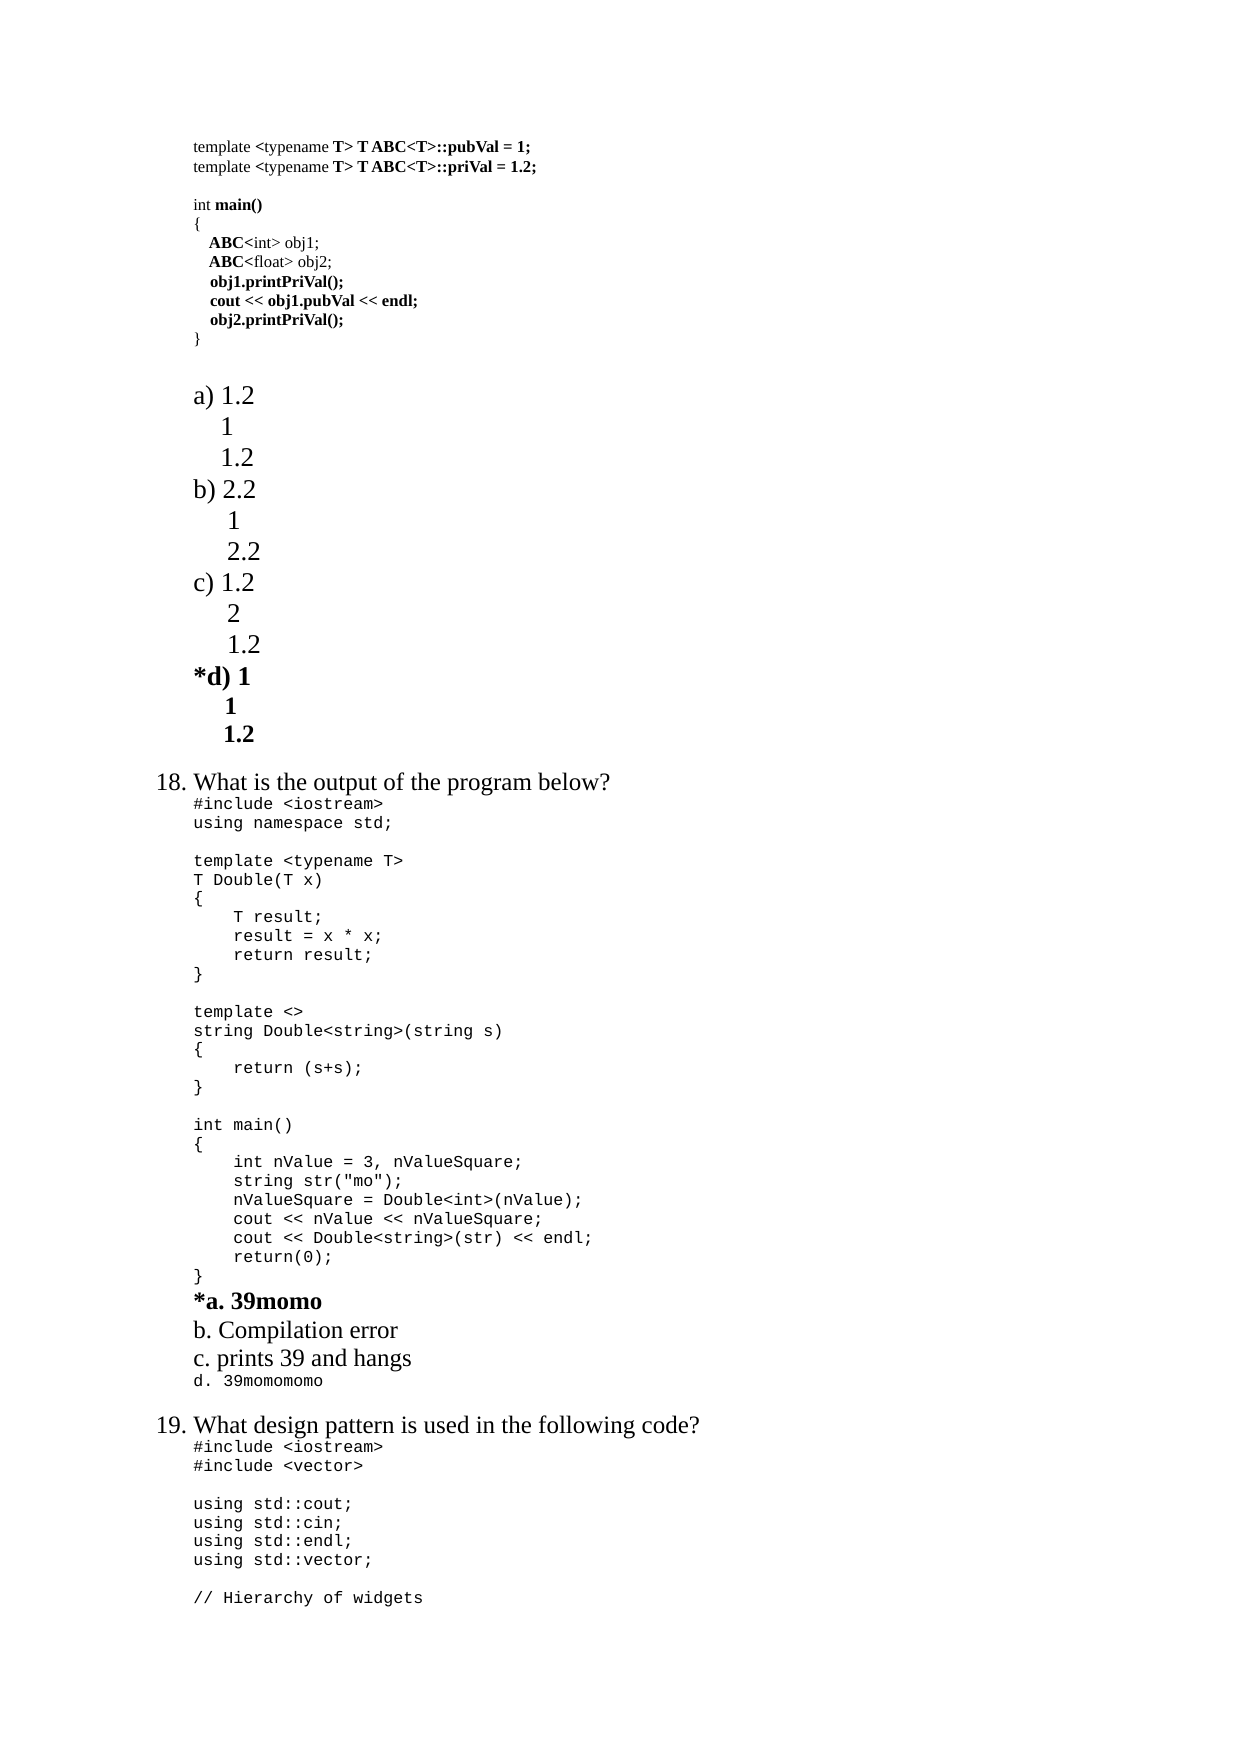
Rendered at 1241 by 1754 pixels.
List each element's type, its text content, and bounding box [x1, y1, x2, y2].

list b. Compilation error [156, 1315, 1122, 1343]
list #include <vector> [156, 1458, 1122, 1476]
list d. 39momomomo [156, 1372, 1122, 1391]
list string Double<string>(string s) [156, 1022, 1122, 1041]
list // Hierarchy of widgets [156, 1589, 1122, 1608]
list c. prints 39 and hangs [156, 1343, 1122, 1372]
list using std::cout; [156, 1495, 1122, 1514]
list obj1.printPriVal(); [156, 271, 1122, 291]
list c) 1.2 [156, 566, 1122, 597]
list using std::cin; [156, 1514, 1122, 1533]
list template <typename T> [156, 852, 1122, 871]
list using std::endl; [156, 1533, 1122, 1552]
list template <> [156, 1003, 1122, 1022]
list cout << obj1.pubVal << endl; [156, 291, 1122, 310]
list } [156, 1079, 1122, 1097]
list return result; [156, 947, 1122, 966]
list template <typename T> T ABC<T>::pubVal = 1; [156, 137, 1122, 156]
list int main() [156, 195, 1122, 214]
list 2.2 [156, 535, 1122, 566]
list return(0); [156, 1248, 1122, 1267]
list } [156, 966, 1122, 984]
list *a. 39momo [156, 1286, 1122, 1315]
list { [156, 1135, 1122, 1154]
list int main() [156, 1116, 1122, 1135]
list a) 1.2 [156, 379, 1122, 410]
list 1 [156, 504, 1122, 535]
list { [156, 214, 1122, 233]
list #include <iostream> [156, 796, 1122, 815]
list 1.2 [156, 442, 1122, 473]
list { [156, 1041, 1122, 1060]
list ABC<int> obj1; [156, 233, 1122, 252]
list 2 [156, 597, 1122, 628]
list 1.2 [156, 719, 1122, 748]
list obj2.printPriVal(); [156, 310, 1122, 329]
list nValueSquare = Double<int>(nValue); [156, 1192, 1122, 1211]
list template <typename T> T ABC<T>::priVal = 1.2; [156, 156, 1122, 176]
list result = x * x; [156, 928, 1122, 947]
list int nValue = 3, nValueSquare; [156, 1154, 1122, 1173]
list } [156, 329, 1122, 348]
list string str("mo"); [156, 1173, 1122, 1192]
list cout << nValue << nValueSquare; [156, 1211, 1122, 1229]
list 1.2 [156, 628, 1122, 659]
list #include <iostream> [156, 1439, 1122, 1458]
list using std::vector; [156, 1552, 1122, 1571]
list 1 [156, 410, 1122, 442]
list T Double(T x) [156, 871, 1122, 890]
list What design pattern is used in the following code? [156, 1410, 1122, 1439]
list } [156, 1267, 1122, 1286]
list b) 2.2 [156, 473, 1122, 504]
list ABC<float> obj2; [156, 252, 1122, 271]
list *d) 1 1 [156, 659, 1122, 719]
list { [156, 890, 1122, 909]
list using namespace std; [156, 815, 1122, 833]
list return (s+s); [156, 1060, 1122, 1079]
list What is the output of the program below? [156, 767, 1122, 796]
list T result; [156, 909, 1122, 928]
list cout << Double<string>(str) << endl; [156, 1229, 1122, 1248]
